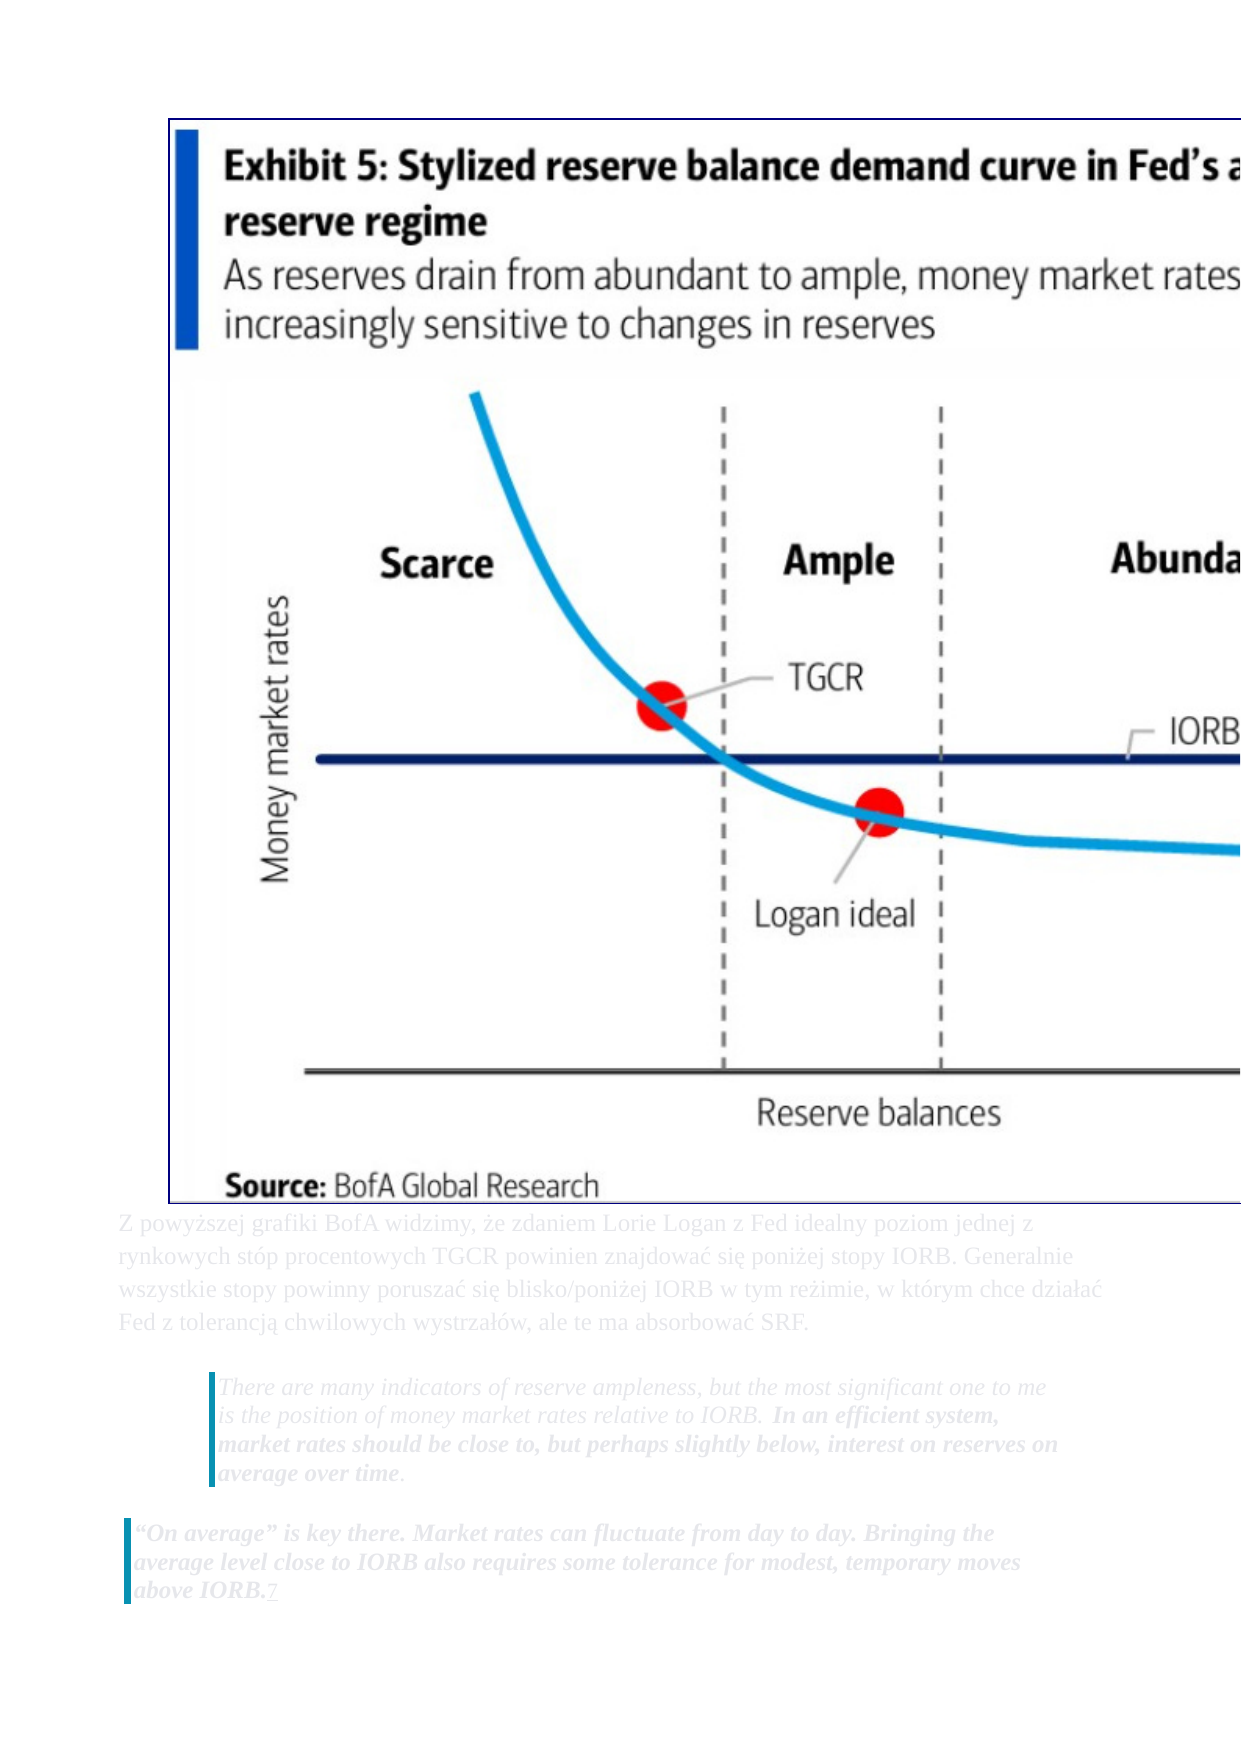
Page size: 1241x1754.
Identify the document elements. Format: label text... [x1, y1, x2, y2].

text Z powyższej grafiki BofA widzimy, że zdaniem Lorie Logan z Fed idealny poziom jednej z rynkowych stóp procentowych TGCR powinien znajdować się poniżej stopy IORB. Generalnie wszystkie stopy powinny poruszać się blisko/poniżej IORB w tym reżimie, w którym chce działać Fed z tolerancją chwilowych wystrzałów, ale te ma absorbować SRF. [118, 1208, 1122, 1336]
text There are many indicators of reserve ampleness, but the most significant one to me is the position of money market rates relative to IORB. In an efficient system, market rates should be close to, but perhaps slightly below, interest on reserves on average over time. [215, 1372, 1063, 1487]
picture [170, 120, 1241, 1203]
text “On average” is key there. Market rates can fluctuate from day to day. Bringing the average level close to IORB also requires some tolerance for modest, temporary moves above IORB.7 [131, 1518, 1063, 1604]
